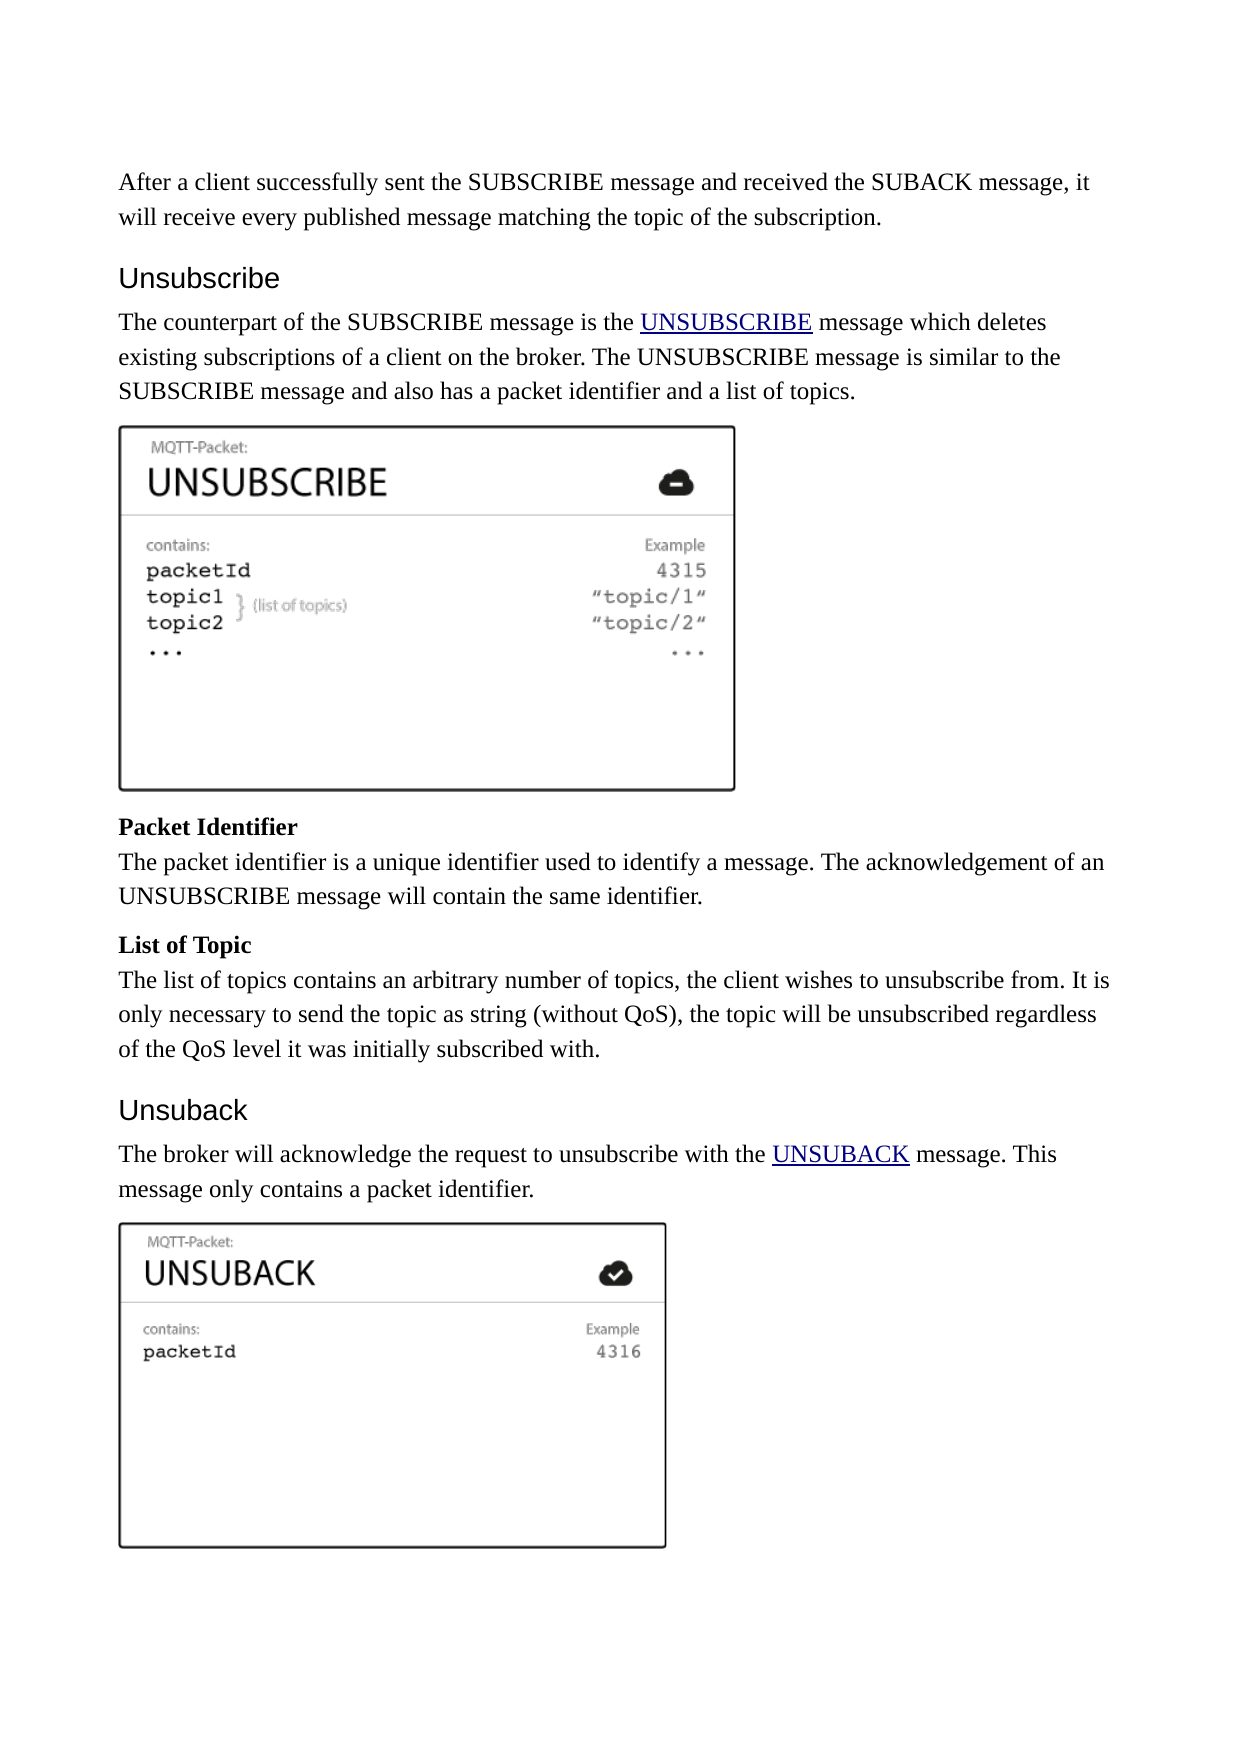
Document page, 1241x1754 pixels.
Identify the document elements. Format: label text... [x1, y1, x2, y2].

subtitle Unsuback [118, 1093, 1122, 1127]
text After a client successfully sent the SUBSCRIBE message and received the SUBACK message, it will receive every published message matching the topic of the subscription. [118, 167, 1122, 230]
text Packet Identifier The packet identifier is a unique identifier used to identify a message. The acknowledgement of an UNSUBSCRIBE message will contain the same identifier. [118, 812, 1122, 910]
subtitle Unsubscribe [118, 261, 1122, 295]
text The broker will acknowledge the request to unsubscribe with the UNSUBACK message. This message only contains a packet identifier. [118, 1139, 1122, 1202]
picture [118, 1222, 667, 1549]
picture [118, 425, 736, 792]
text The counterpart of the SUBSCRIBE message is the UNSUBSCRIBE message which deletes existing subscriptions of a client on the broker. The UNSUBSCRIBE message is similar to the SUBSCRIBE message and also has a packet identifier and a list of topics. [118, 307, 1122, 405]
text List of Topic The list of topics contains an arbitrary number of topics, the client wishes to unsubscribe from. It is only necessary to send the topic as string (without QoS), the topic will be unsubscribed regardless of the QoS level it was initially subscribed with. [118, 930, 1122, 1062]
